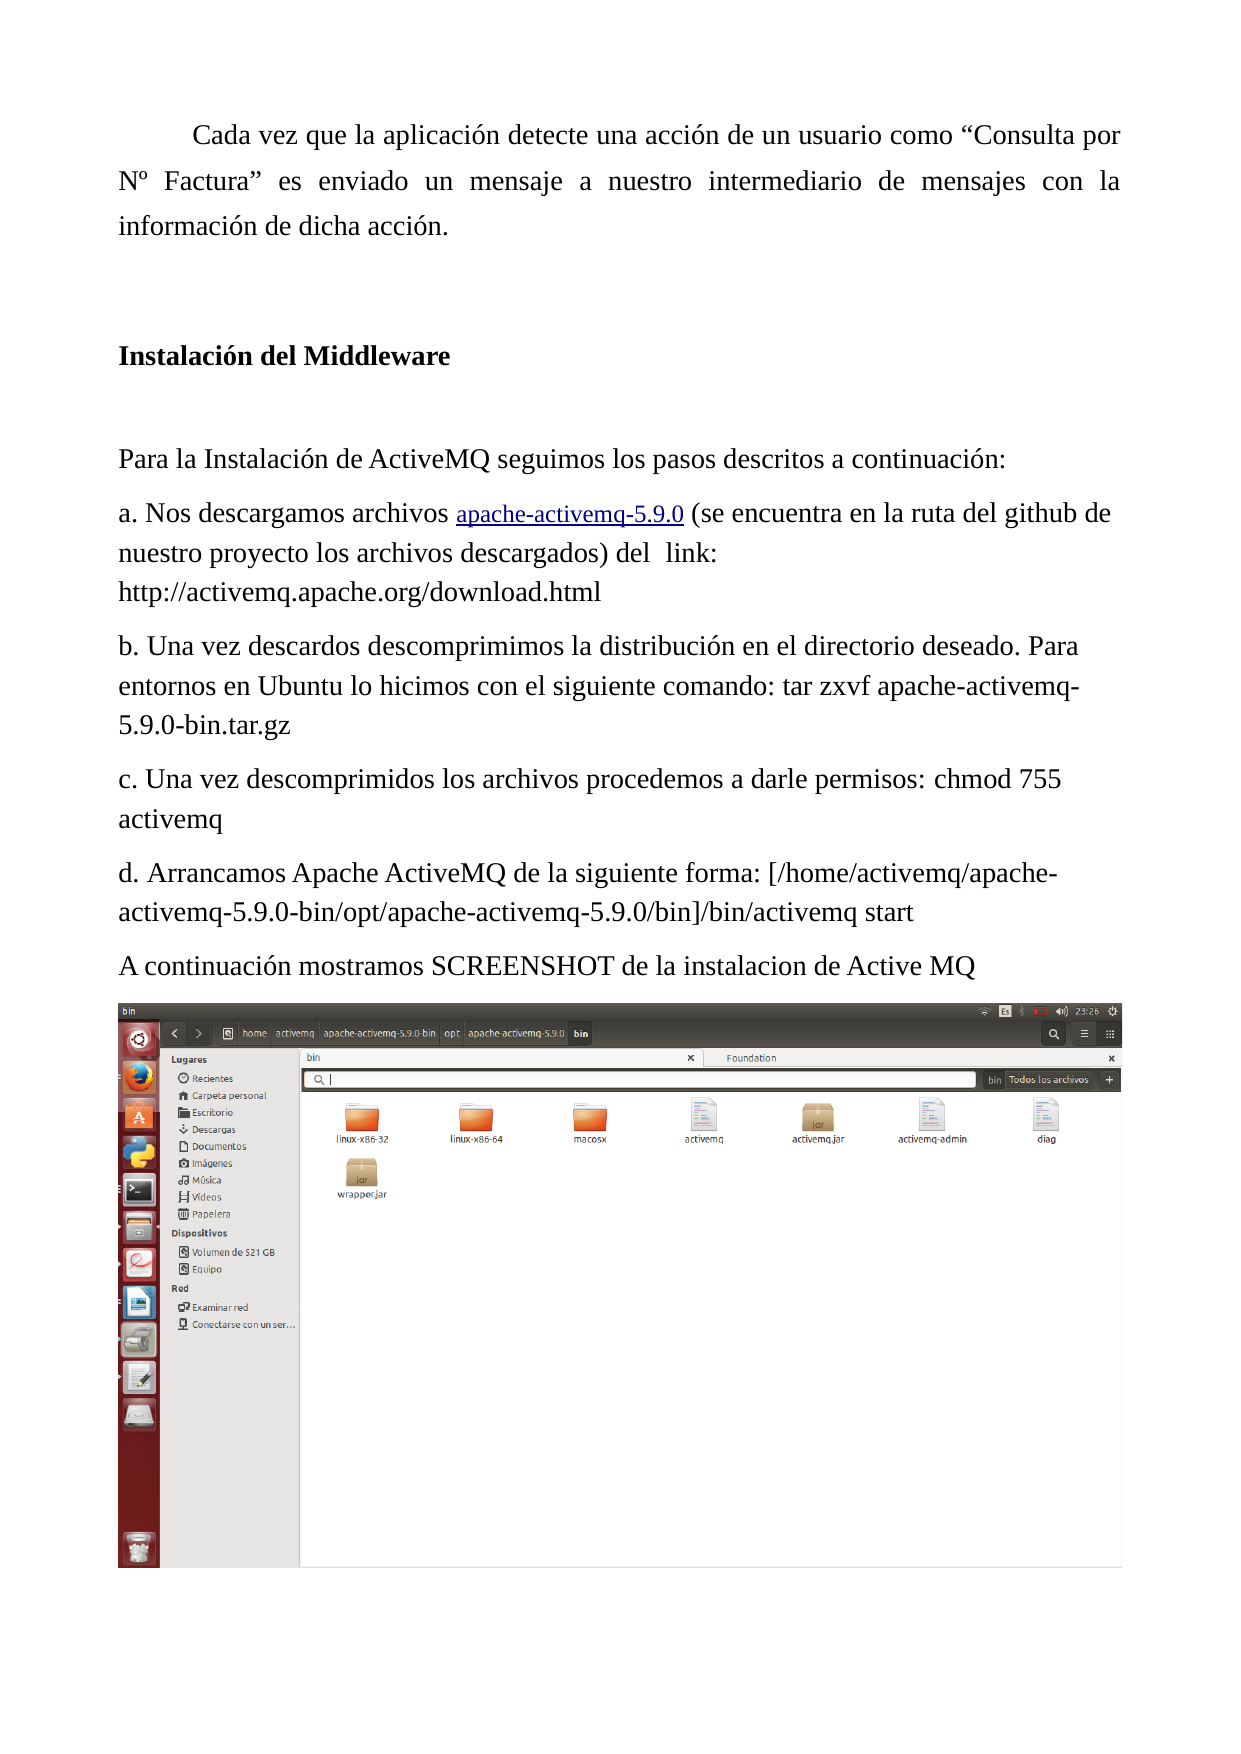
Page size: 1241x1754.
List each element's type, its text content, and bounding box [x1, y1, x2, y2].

text A continuación mostramos SCREENSHOT de la instalacion de Active MQ [118, 949, 1122, 982]
text d. Arrancamos Apache ActiveMQ de la siguiente forma: [/home/activemq/apache-activemq-5.9.0-bin/opt/apache-activemq-5.9.0/bin]/bin/activemq start [118, 856, 1122, 928]
text c. Una vez descomprimidos los archivos procedemos a darle permisos: chmod 755 activemq [118, 762, 1122, 834]
picture [118, 1003, 1123, 1568]
text Para la Instalación de ActiveMQ seguimos los pasos descritos a continuación: [118, 442, 1122, 475]
text Cada vez que la aplicación detecte una acción de un usuario como “Consulta por Nº Factura” es enviado un mensaje a nuestro intermediario de mensajes con la información de dicha acción. [118, 118, 1122, 242]
text b. Una vez descardos descomprimimos la distribución en el directorio deseado. Para entornos en Ubuntu lo hicimos con el siguiente comando: tar zxvf apache-activemq-5.9.0-bin.tar.gz [118, 629, 1122, 741]
text a. Nos descargamos archivos apache-activemq-5.9.0 (se encuentra en la ruta del github de nuestro proyecto los archivos descargados) del link: http://activemq.apache.org/download.html [118, 496, 1122, 608]
text Instalación del Middleware [118, 303, 1122, 372]
